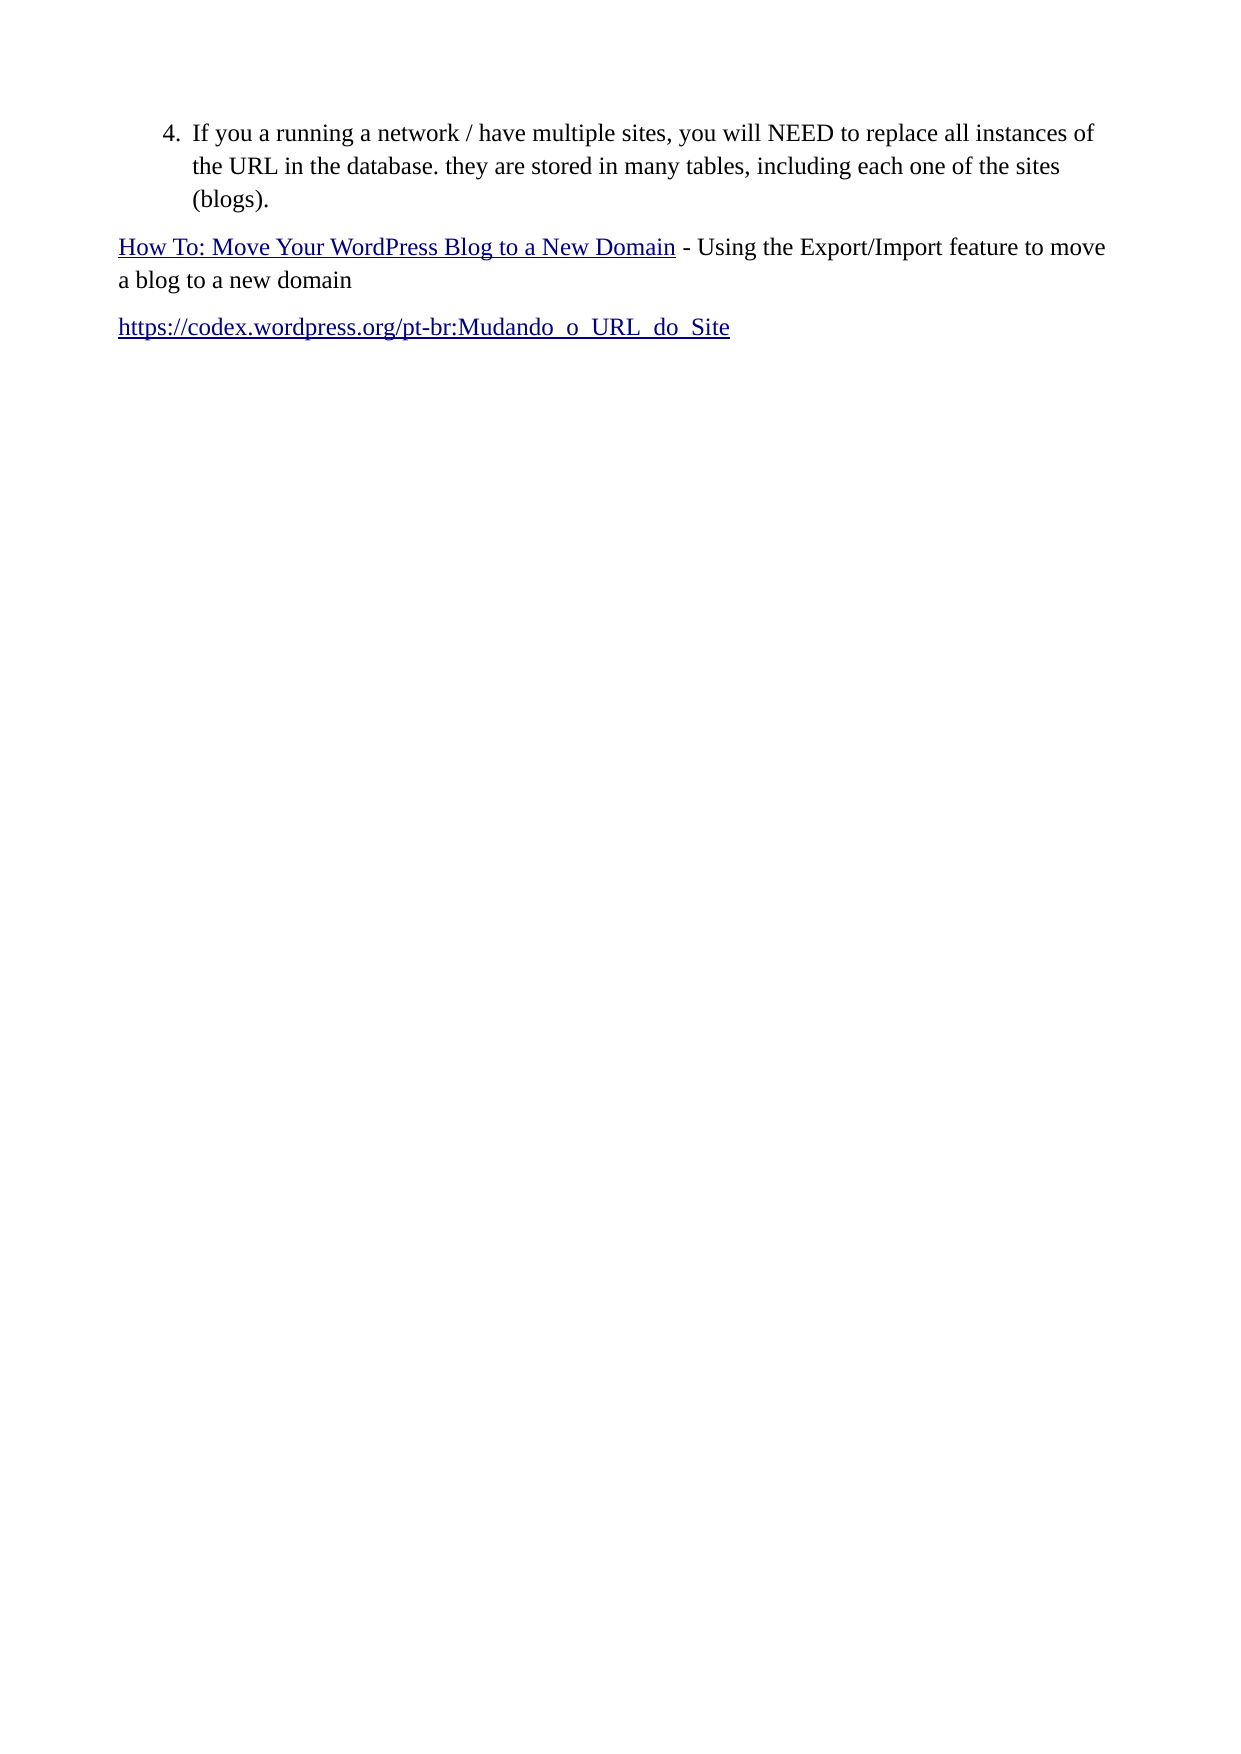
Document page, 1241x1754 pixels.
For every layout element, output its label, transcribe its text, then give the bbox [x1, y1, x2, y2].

text How To: Move Your WordPress Blog to a New Domain - Using the Export/Import feature to move a blog to a new domain [118, 232, 1122, 293]
list If you a running a network / have multiple sites, you will NEED to replace all instances of the URL in the database. they are stored in many tables, including each one of the sites (blogs). [162, 118, 1122, 213]
text https://codex.wordpress.org/pt-br:Mudando_o_URL_do_Site [118, 312, 1122, 341]
